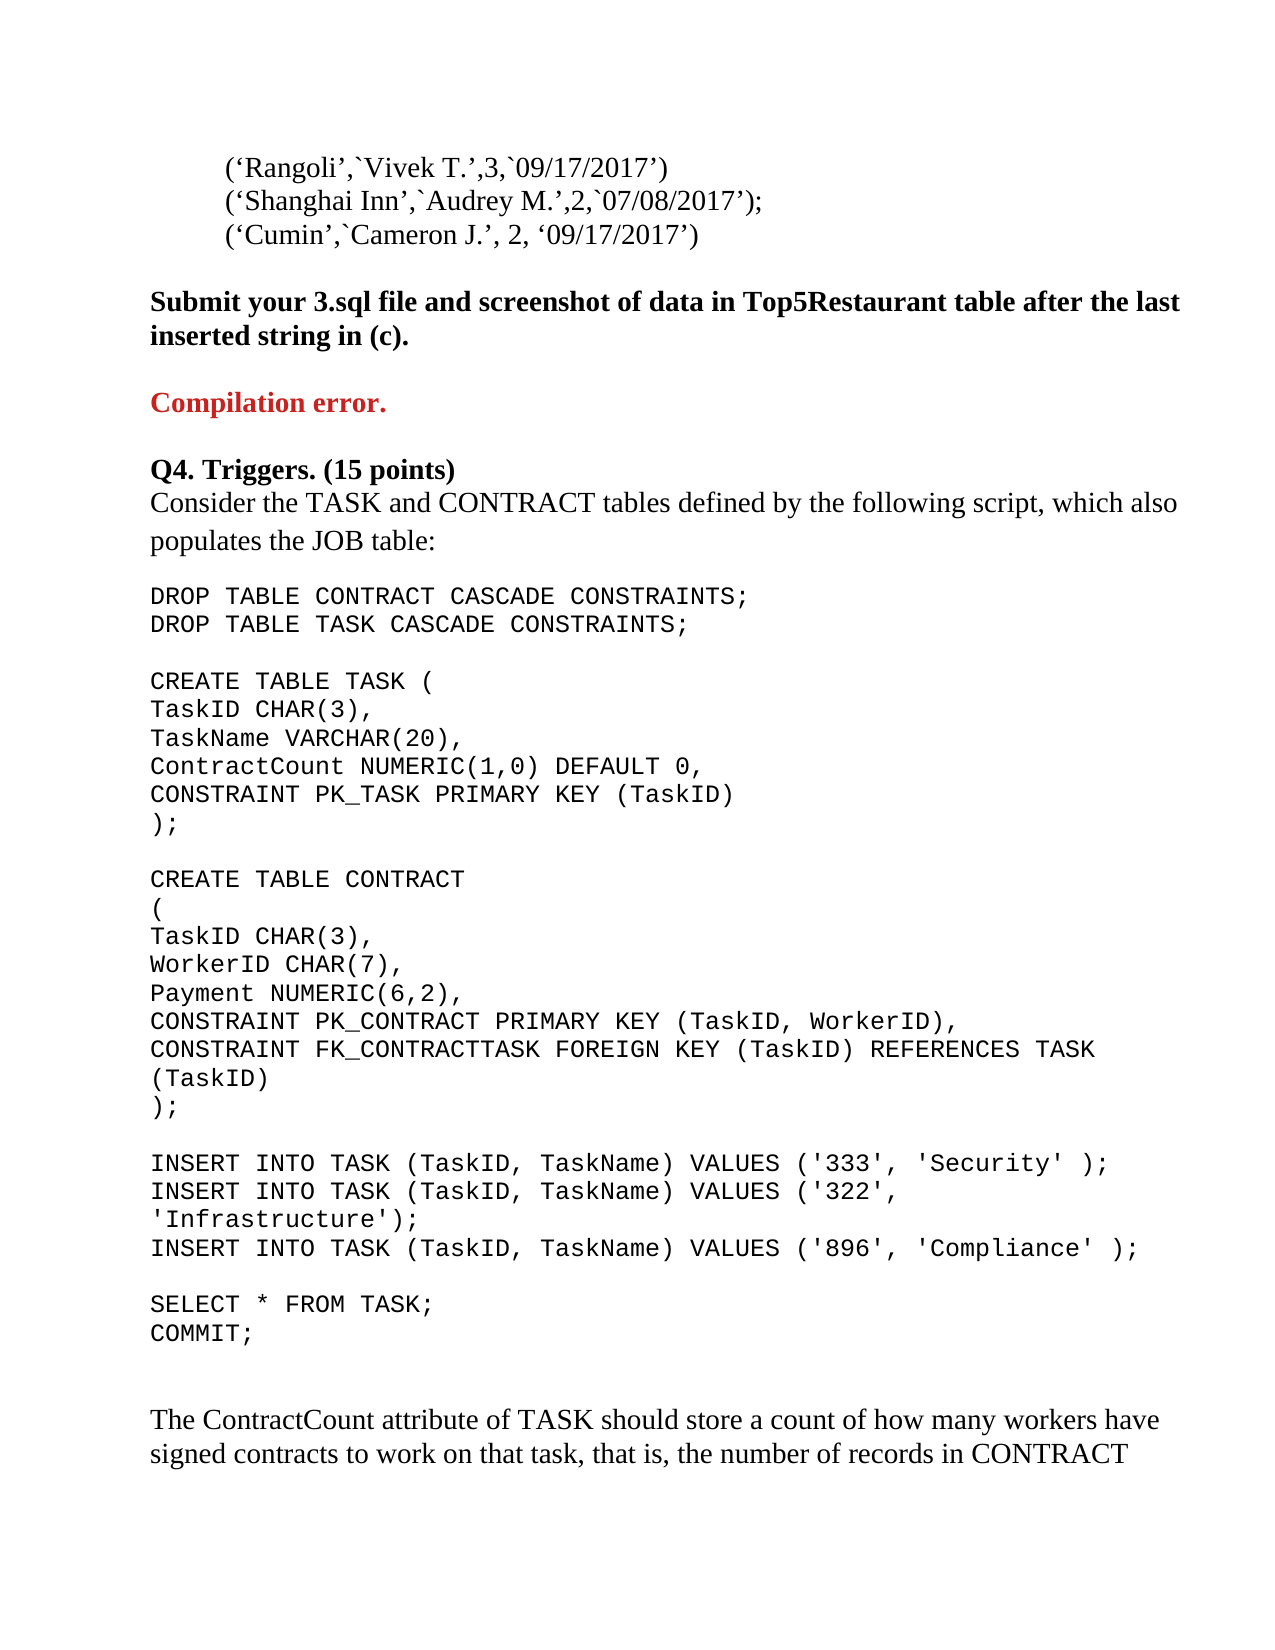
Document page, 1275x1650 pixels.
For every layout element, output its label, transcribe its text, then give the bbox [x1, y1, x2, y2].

text The ContractCount attribute of TASK should store a count of how many workers have signed contracts to work on that task, that is, the number of records in CONTRACT [150, 1402, 1181, 1469]
text (‘Shanghai Inn’,`Audrey M.’,2,`07/08/2017’); [225, 183, 1181, 217]
text ); [150, 810, 1181, 839]
text SELECT * FROM TASK; [150, 1292, 1181, 1320]
text TaskID CHAR(3), [150, 924, 1181, 952]
text COMMIT; [150, 1320, 1181, 1349]
text DROP TABLE CONTRACT CASCADE CONSTRAINTS; [150, 584, 1181, 612]
text Payment NUMERIC(6,2), [150, 980, 1181, 1009]
text CONSTRAINT PK_TASK PRIMARY KEY (TaskID) [150, 782, 1181, 810]
text CONSTRAINT FK_CONTRACTTASK FOREIGN KEY (TaskID) REFERENCES TASK (TaskID) [150, 1037, 1181, 1094]
text INSERT INTO TASK (TaskID, TaskName) VALUES ('333', 'Security' ); [150, 1150, 1181, 1179]
text Compilation error. [150, 385, 1181, 418]
text TaskID CHAR(3), [150, 697, 1181, 725]
text CREATE TABLE CONTRACT [150, 867, 1181, 895]
text (‘Rangoli’,`Vivek T.’,3,`09/17/2017’) [225, 150, 1181, 183]
text Q4. Triggers. (15 points) [150, 452, 1181, 485]
text CREATE TABLE TASK ( [150, 669, 1181, 697]
text WorkerID CHAR(7), [150, 952, 1181, 980]
text INSERT INTO TASK (TaskID, TaskName) VALUES ('322', 'Infrastructure'); [150, 1179, 1181, 1235]
text ); [150, 1094, 1181, 1122]
text DROP TABLE TASK CASCADE CONSTRAINTS; [150, 612, 1181, 640]
text INSERT INTO TASK (TaskID, TaskName) VALUES ('896', 'Compliance' ); [150, 1235, 1181, 1264]
text ( [150, 895, 1181, 924]
text TaskName VARCHAR(20), [150, 725, 1181, 754]
text CONSTRAINT PK_CONTRACT PRIMARY KEY (TaskID, WorkerID), [150, 1009, 1181, 1037]
text Consider the TASK and CONTRACT tables defined by the following script, which also populates the JOB table: [150, 485, 1181, 559]
text Submit your 3.sql file and screenshot of data in Top5Restaurant table after the last inserted string in (c). [150, 284, 1181, 351]
text (‘Cumin’,`Cameron J.’, 2, ‘09/17/2017’) [225, 217, 1181, 251]
text ContractCount NUMERIC(1,0) DEFAULT 0, [150, 754, 1181, 782]
